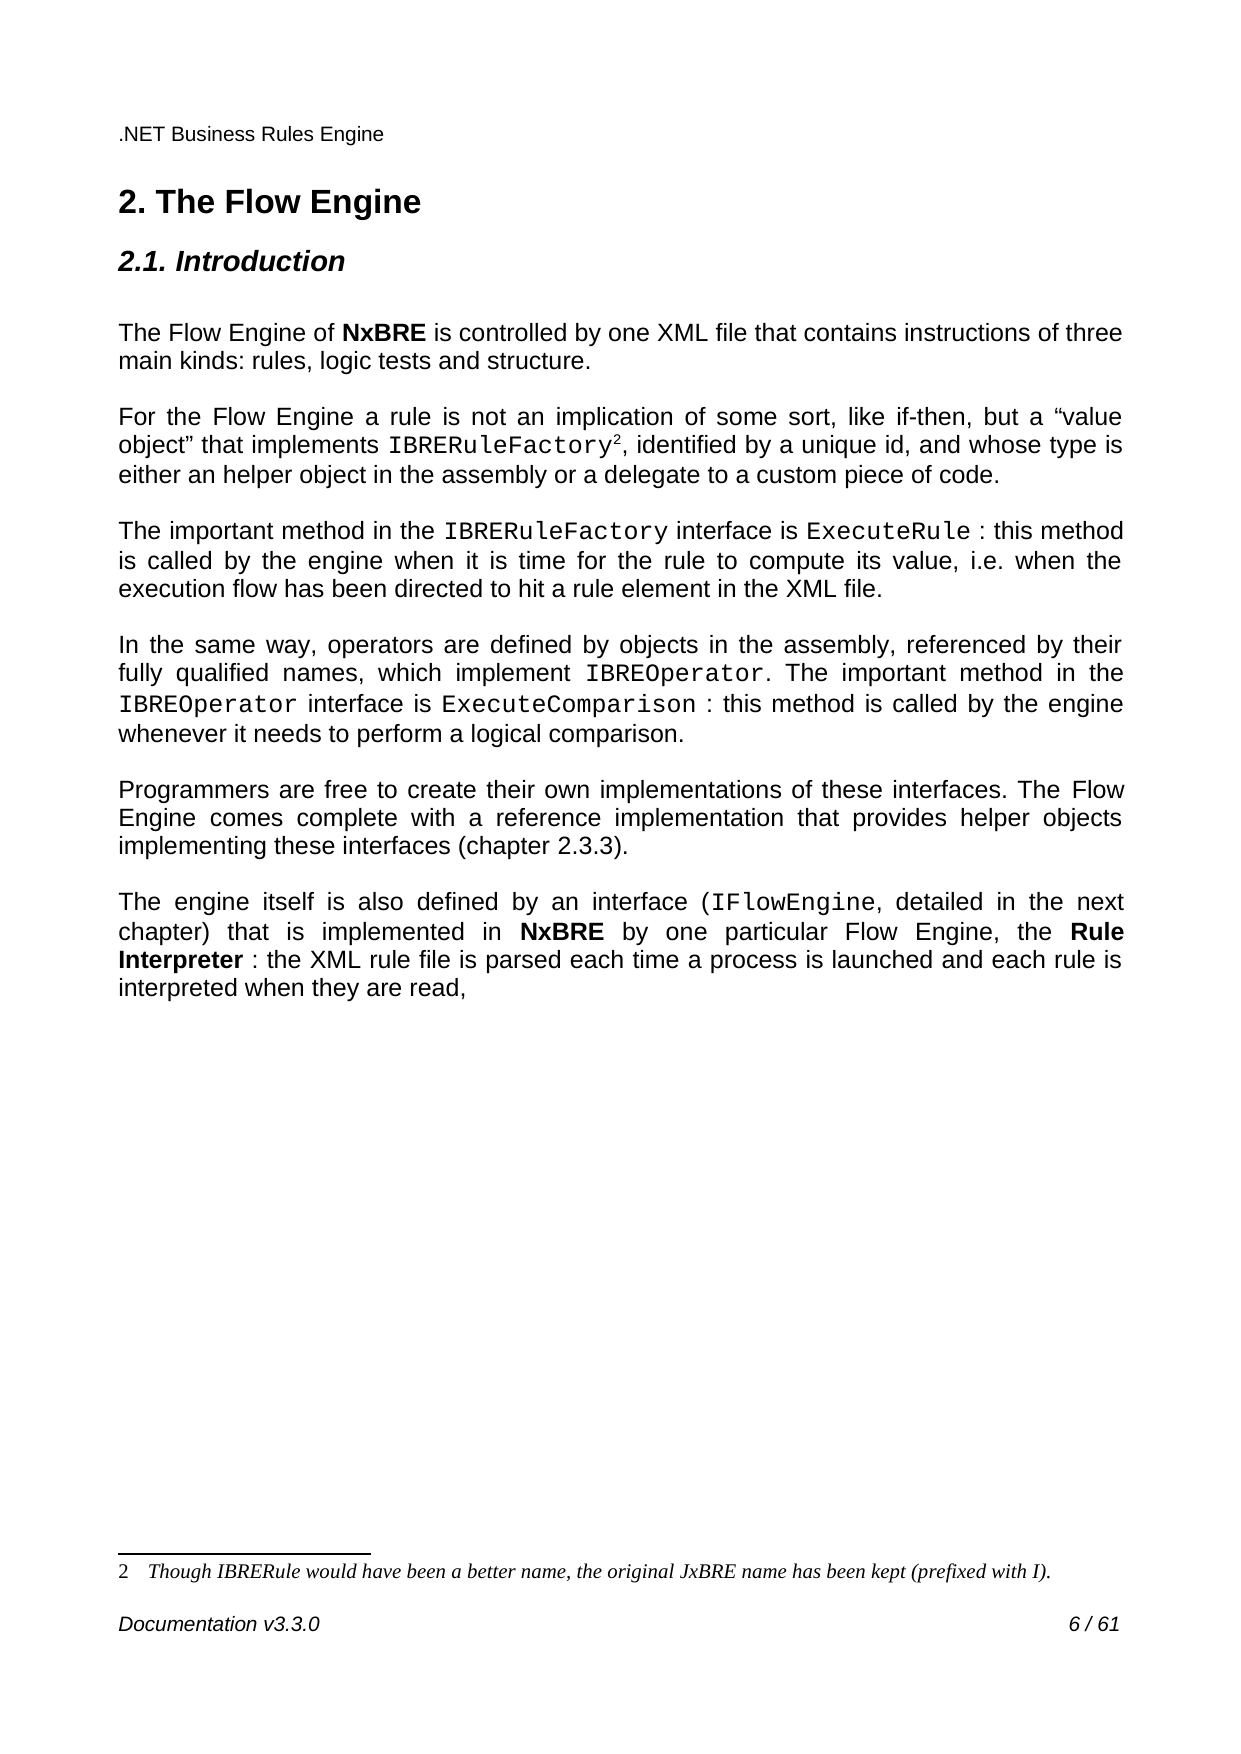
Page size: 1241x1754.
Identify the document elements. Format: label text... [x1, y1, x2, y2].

subtitle Introduction [118, 245, 1124, 278]
text In the same way, operators are defined by objects in the assembly, referenced by their fully qualified names, which implement IBREOperator. The important method in the IBREOperator interface is ExecuteComparison : this method is called by the engine whenever it needs to perform a logical comparison. [118, 631, 1124, 748]
text The engine itself is also defined by an interface (IFlowEngine, detailed in the next chapter) that is implemented in NxBRE by one particular Flow Engine, the Rule Interpreter : the XML rule file is parsed each time a process is launched and each rule is interpreted when they are read, [118, 888, 1124, 1002]
text The important method in the IBRERuleFactory interface is ExecuteRule : this method is called by the engine when it is time for the rule to compute its value, i.e. when the execution flow has been directed to hit a rule element in the XML file. [118, 517, 1124, 603]
text The Flow Engine of NxBRE is controlled by one XML file that contains instructions of three main kinds: rules, logic tests and structure. [118, 318, 1124, 374]
text Programmers are free to create their own implementations of these interfaces. The Flow Engine comes complete with a reference implementation that provides helper objects implementing these interfaces (chapter 2.3.3). [118, 776, 1124, 860]
text For the Flow Engine a rule is not an implication of some sort, like if-then, but a “value object” that implements IBRERuleFactory, identified by a unique id, and whose type is either an helper object in the assembly or a delegate to a custom piece of code. [118, 403, 1124, 489]
text Though IBRERule would have been a better name, the original JxBRE name has been kept (prefixed with I). [118, 1560, 1124, 1583]
subtitle The Flow Engine [118, 183, 1124, 220]
